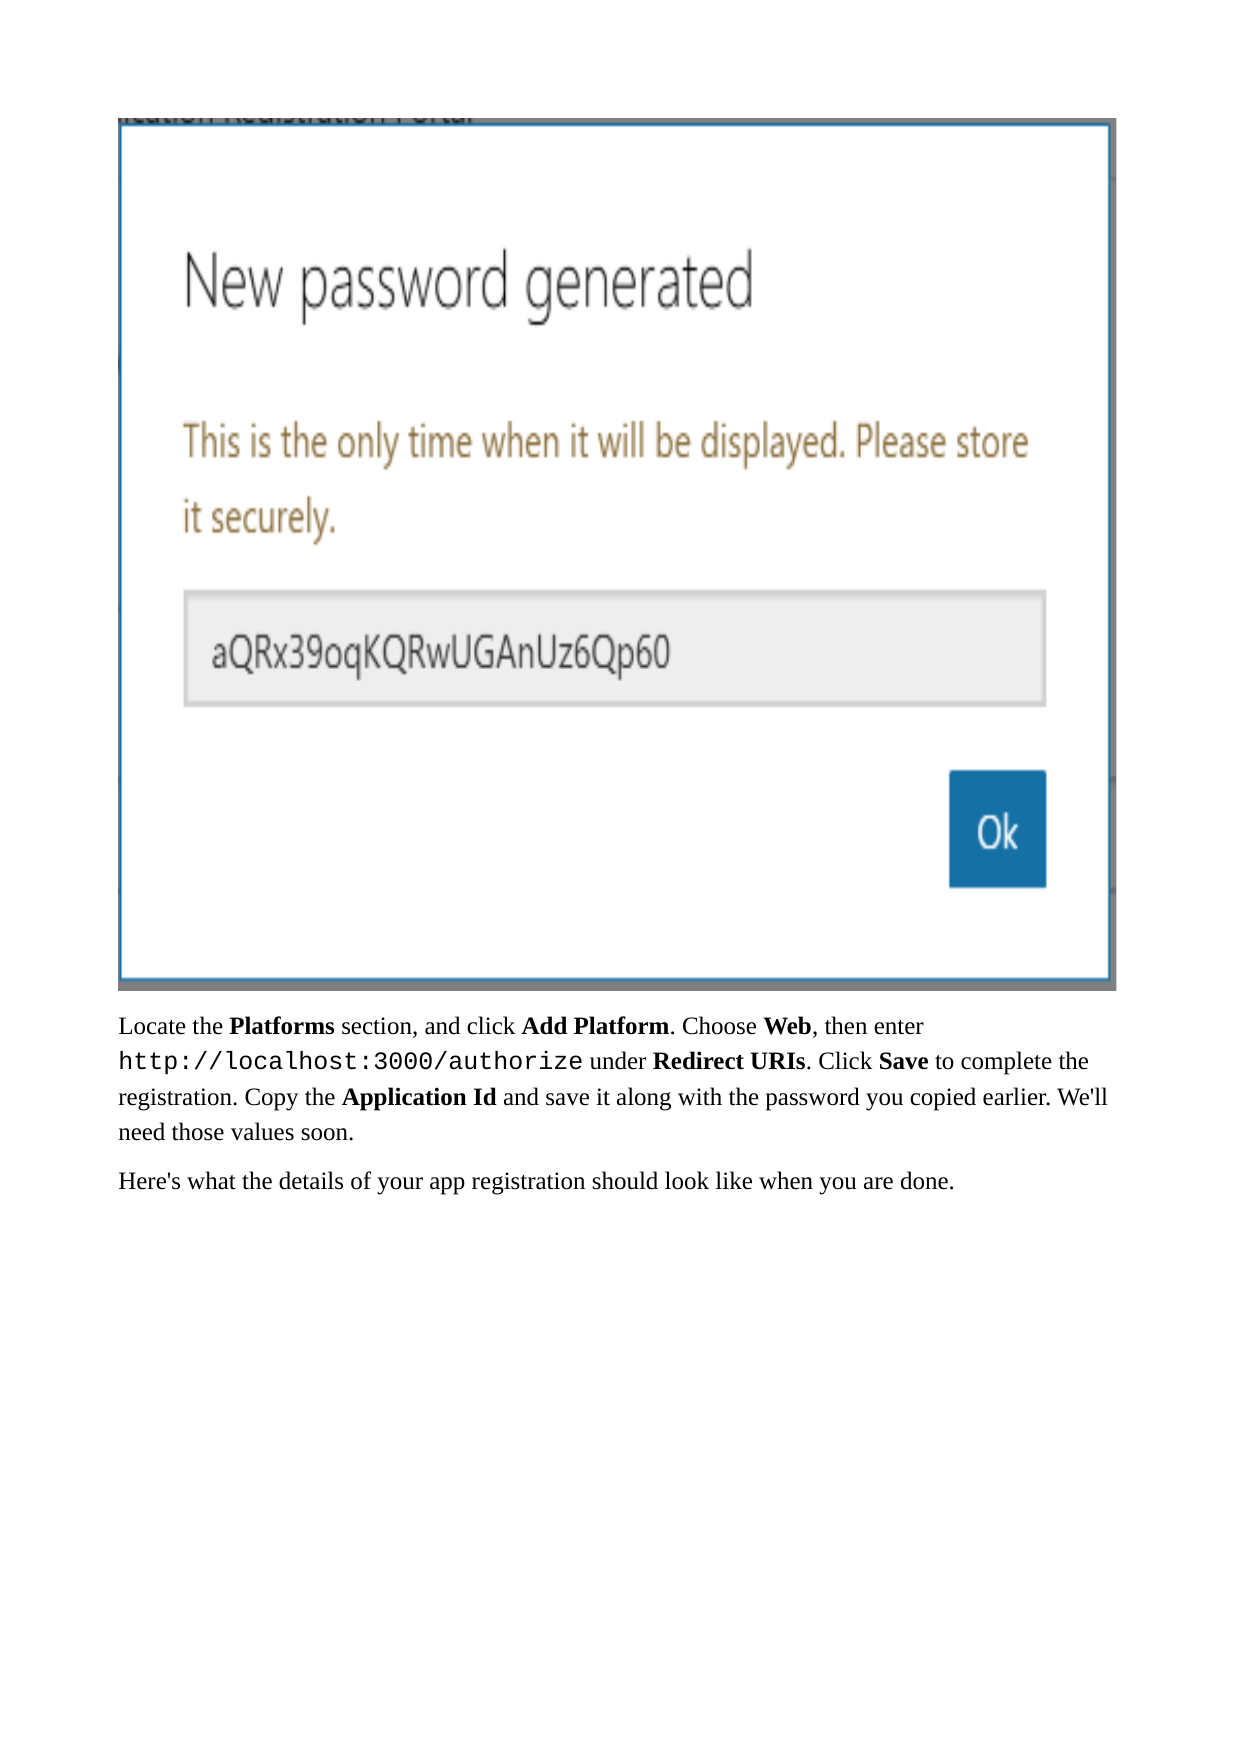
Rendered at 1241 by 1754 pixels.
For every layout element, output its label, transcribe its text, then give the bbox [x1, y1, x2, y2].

text Locate the Platforms section, and click Add Platform. Choose Web, then enter http://localhost:3000/authorize under Redirect URIs. Click Save to complete the registration. Copy the Application Id and save it along with the password you copied earlier. We'll need those values soon. [118, 1011, 1122, 1146]
picture [118, 118, 1117, 991]
text Here's what the details of your app registration should look like when you are done. [118, 1166, 1122, 1195]
